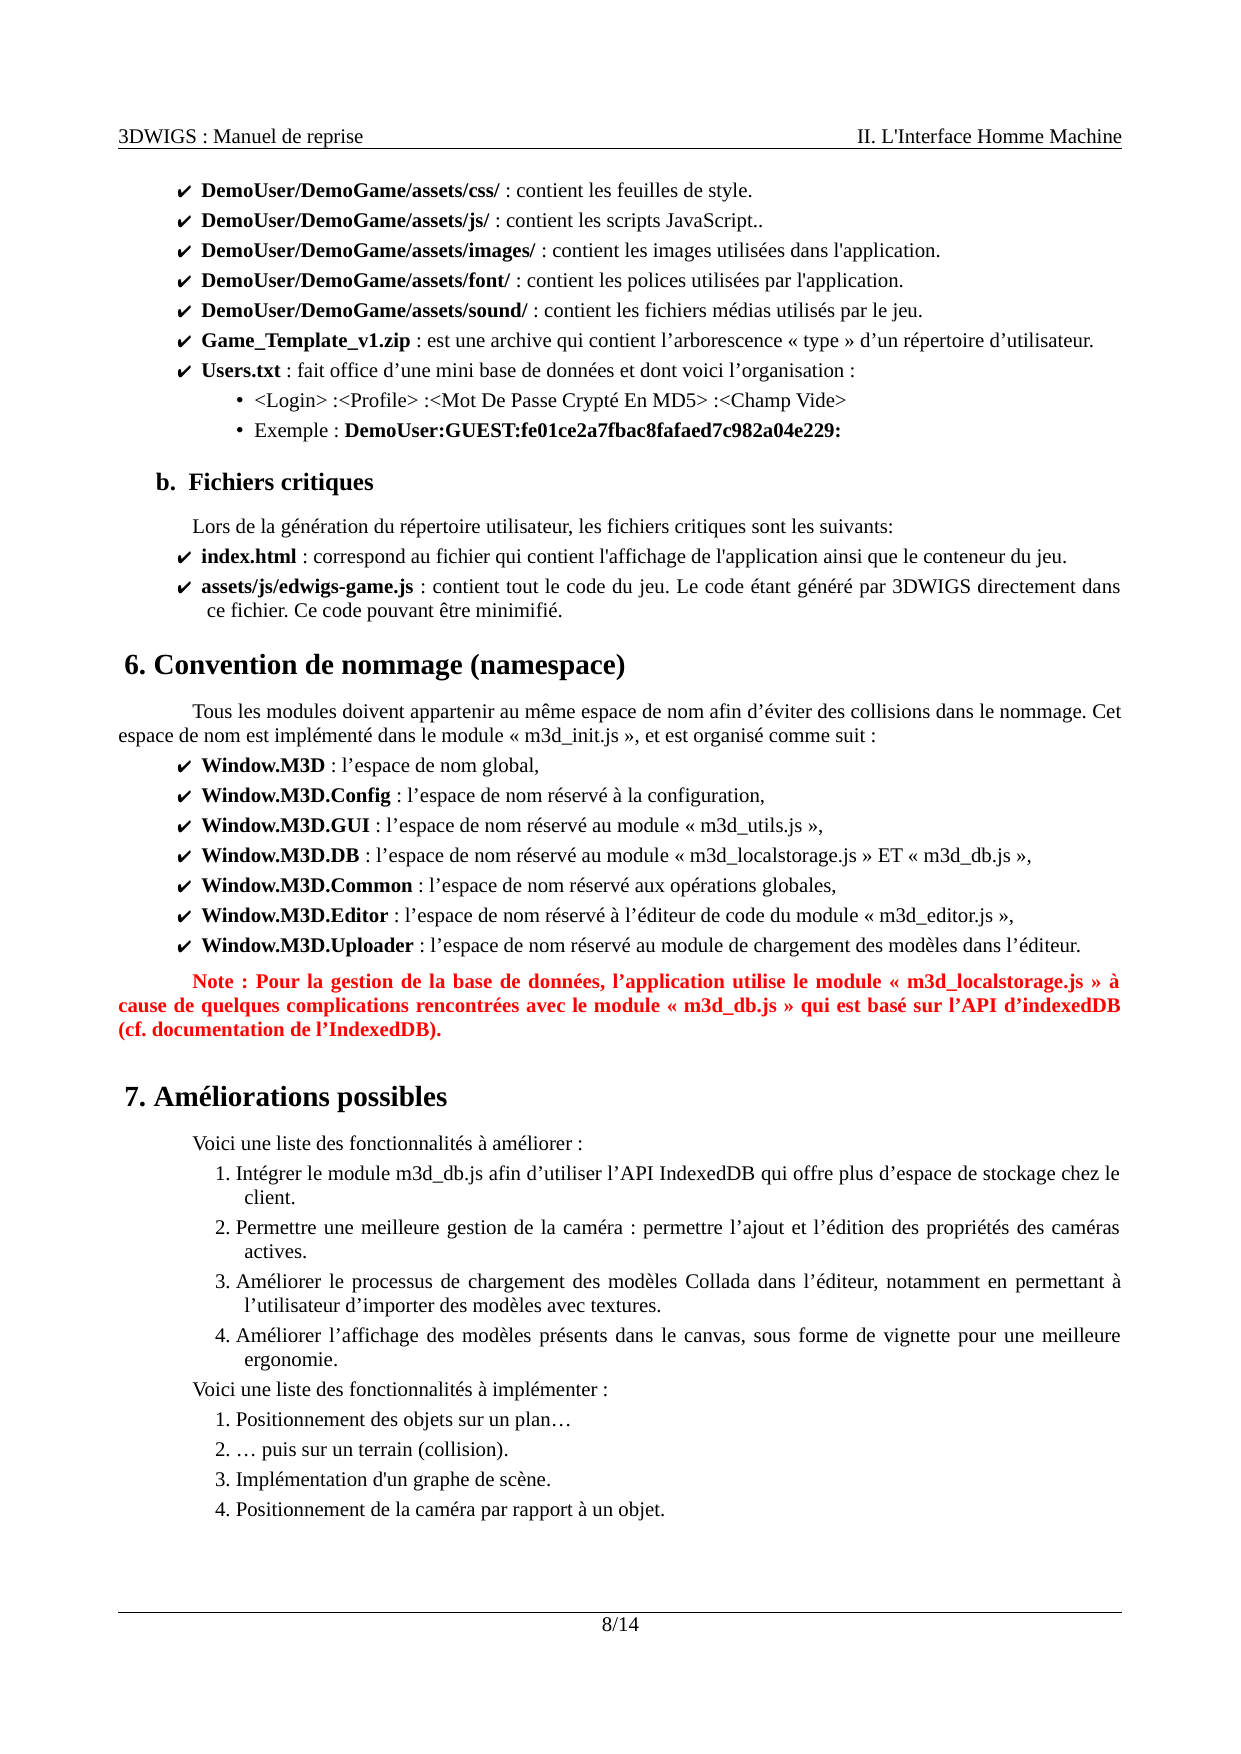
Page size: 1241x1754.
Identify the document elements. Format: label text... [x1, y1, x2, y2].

subtitle Convention de nommage (namespace) [124, 647, 1122, 680]
list DemoUser/DemoGame/assets/js/ : contient les scripts JavaScript.. [177, 208, 1122, 232]
list Users.txt : fait office d’une mini base de données et dont voici l’organisation : [177, 358, 1122, 382]
list Window.M3D.DB : l’espace de nom réservé au module « m3d_localstorage.js » ET « m3d_db.js », [177, 843, 1122, 867]
text Lors de la génération du répertoire utilisateur, les fichiers critiques sont les suivants: [118, 514, 1122, 538]
list Window.M3D.GUI : l’espace de nom réservé au module « m3d_utils.js », [177, 813, 1122, 837]
list Intégrer le module m3d_db.js afin d’utiliser l’API IndexedDB qui offre plus d’espace de stockage chez le client. [215, 1161, 1122, 1209]
list Exemple : DemoUser:GUEST:fe01ce2a7fbac8fafaed7c982a04e229: [236, 418, 1122, 442]
list Game_Template_v1.zip : est une archive qui contient l’arborescence « type » d’un répertoire d’utilisateur. [177, 328, 1122, 352]
text Voici une liste des fonctionnalités à améliorer : [118, 1131, 1122, 1154]
list DemoUser/DemoGame/assets/css/ : contient les feuilles de style. [177, 178, 1122, 202]
text Voici une liste des fonctionnalités à implémenter : [118, 1377, 1122, 1401]
subtitle Améliorations possibles [124, 1079, 1122, 1112]
list Améliorer l’affichage des modèles présents dans le canvas, sous forme de vignette pour une meilleure ergonomie. [215, 1323, 1122, 1371]
list Améliorer le processus de chargement des modèles Collada dans l’éditeur, notamment en permettant à l’utilisateur d’importer des modèles avec textures. [215, 1269, 1122, 1317]
list Permettre une meilleure gestion de la caméra : permettre l’ajout et l’édition des propriétés des caméras actives. [215, 1214, 1122, 1263]
list Window.M3D : l’espace de nom global, [177, 753, 1122, 777]
list Window.M3D.Config : l’espace de nom réservé à la configuration, [177, 783, 1122, 807]
list DemoUser/DemoGame/assets/font/ : contient les polices utilisées par l'application. [177, 268, 1122, 292]
list … puis sur un terrain (collision). [215, 1437, 1122, 1461]
list Window.M3D.Uploader : l’espace de nom réservé au module de chargement des modèles dans l’éditeur. [177, 933, 1122, 957]
list index.html : correspond au fichier qui contient l'affichage de l'application ainsi que le conteneur du jeu. [177, 544, 1122, 568]
list Positionnement des objets sur un plan… [215, 1407, 1122, 1431]
list Implémentation d'un graphe de scène. [215, 1467, 1122, 1491]
list DemoUser/DemoGame/assets/images/ : contient les images utilisées dans l'application. [177, 238, 1122, 262]
list assets/js/edwigs-game.js : contient tout le code du jeu. Le code étant généré par 3DWIGS directement dans ce fichier. Ce code pouvant être minimifié. [177, 574, 1122, 622]
list Positionnement de la caméra par rapport à un objet. [215, 1497, 1122, 1521]
list Window.M3D.Common : l’espace de nom réservé aux opérations globales, [177, 873, 1122, 897]
text Note : Pour la gestion de la base de données, l’application utilise le module « m3d_localstorage.js » à cause de quelques complications rencontrées avec le module « m3d_db.js » qui est basé sur l’API d’indexedDB (cf. documentation de l’IndexedDB). [118, 969, 1122, 1041]
text Tous les modules doivent appartenir au même espace de nom afin d’éviter des collisions dans le nommage. Cet espace de nom est implémenté dans le module « m3d_init.js », et est organisé comme suit : [118, 699, 1122, 747]
list DemoUser/DemoGame/assets/sound/ : contient les fichiers médias utilisés par le jeu. [177, 298, 1122, 322]
list Window.M3D.Editor : l’espace de nom réservé à l’éditeur de code du module « m3d_editor.js », [177, 903, 1122, 927]
list <Login> :<Profile> :<Mot De Passe Crypté En MD5> :<Champ Vide> [236, 388, 1122, 412]
subtitle Fichiers critiques [118, 467, 1122, 496]
